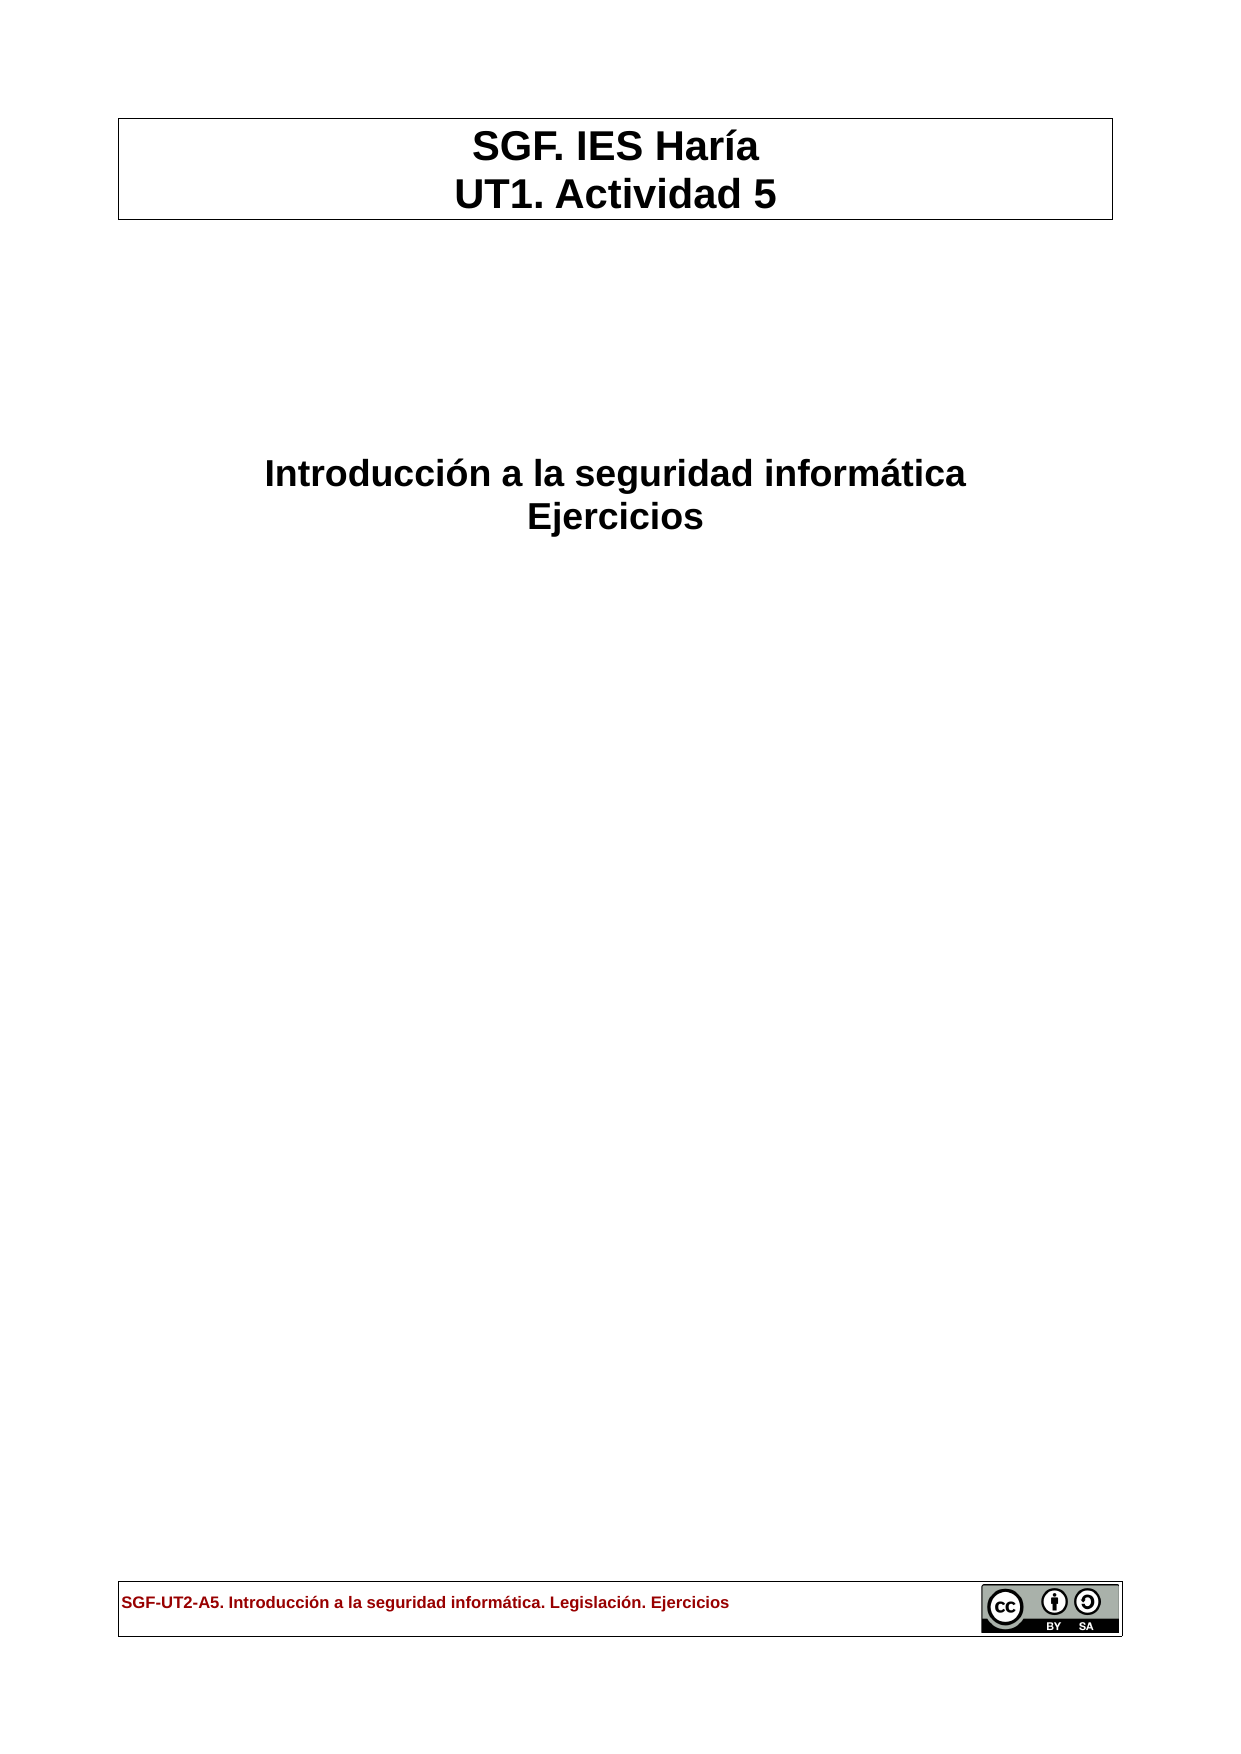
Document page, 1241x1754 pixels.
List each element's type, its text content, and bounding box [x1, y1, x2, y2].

text UT1. Actividad 5 [119, 166, 1112, 219]
picture [981, 1584, 1119, 1633]
text Ejercicios [118, 494, 1113, 537]
text SGF. IES Haría [119, 119, 1112, 166]
text Introducción a la seguridad informática [118, 451, 1113, 494]
